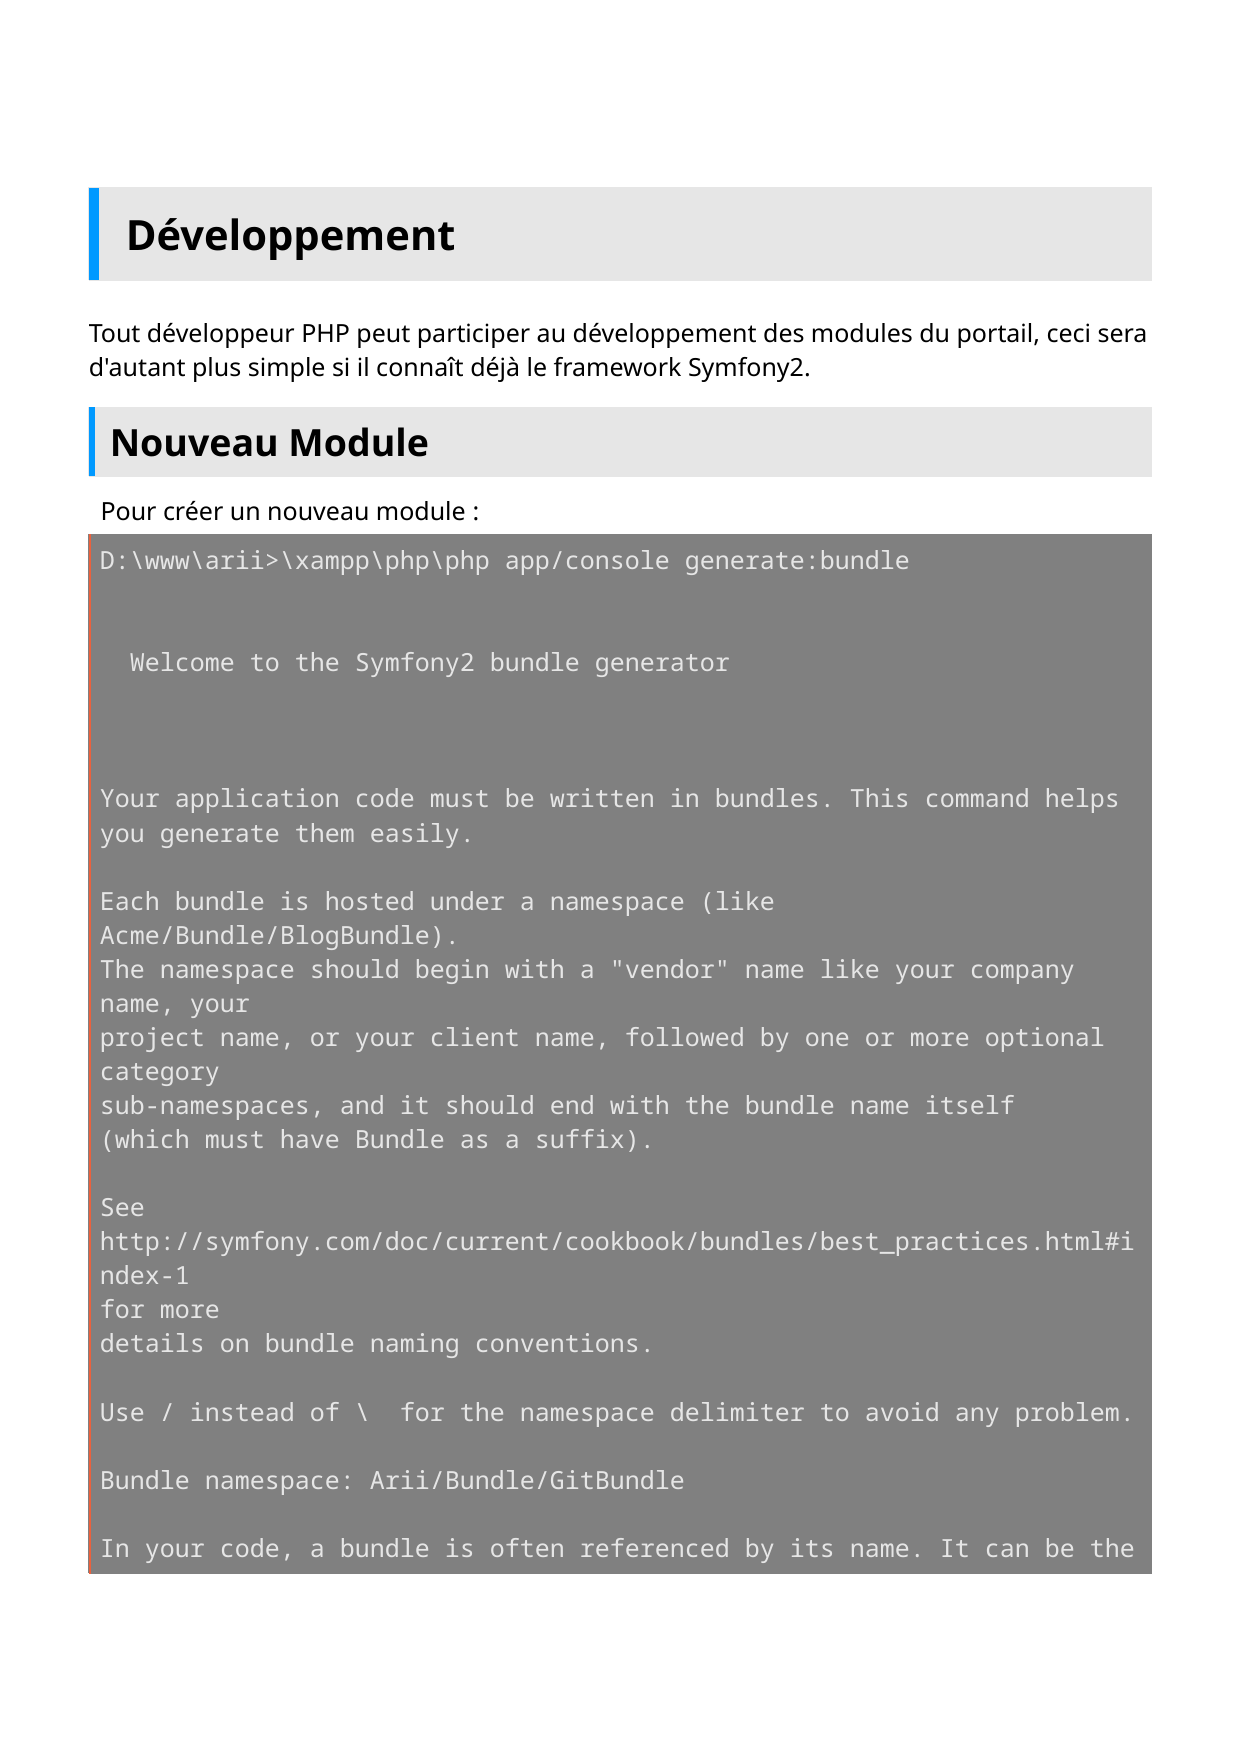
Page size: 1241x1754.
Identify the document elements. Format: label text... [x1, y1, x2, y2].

text sub-namespaces, and it should end with the bundle name itself [91, 1079, 1151, 1113]
text D:\www\arii>\xampp\php\php app/console generate:bundle [91, 535, 1151, 568]
text In your code, a bundle is often referenced by its name. It can be the [91, 1522, 1151, 1573]
text Use / instead of \ for the namespace delimiter to avoid any problem. [91, 1385, 1151, 1419]
text Each bundle is hosted under a namespace (like Acme/Bundle/BlogBundle). [91, 874, 1151, 942]
text project name, or your client name, followed by one or more optional category [91, 1011, 1151, 1079]
text Welcome to the Symfony2 bundle generator [91, 636, 1151, 670]
text you generate them easily. [91, 806, 1151, 840]
text Pour créer un nouveau module : [88, 494, 1152, 528]
text The namespace should begin with a "vendor" name like your company name, your [91, 942, 1151, 1011]
text Tout développeur PHP peut participer au développement des modules du portail, ceci sera d'autant plus simple si il connaît déjà le framework Symfony2. [88, 315, 1152, 383]
text Bundle namespace: Arii/Bundle/GitBundle [91, 1453, 1151, 1487]
subtitle Nouveau Module [95, 408, 1151, 476]
subtitle Développement [99, 189, 1151, 280]
text details on bundle naming conventions. [91, 1317, 1151, 1351]
text See http://symfony.com/doc/current/cookbook/bundles/best_practices.html#index-1 [91, 1181, 1151, 1283]
text for more [91, 1283, 1151, 1317]
text (which must have Bundle as a suffix). [91, 1113, 1151, 1147]
text Your application code must be written in bundles. This command helps [91, 772, 1151, 806]
